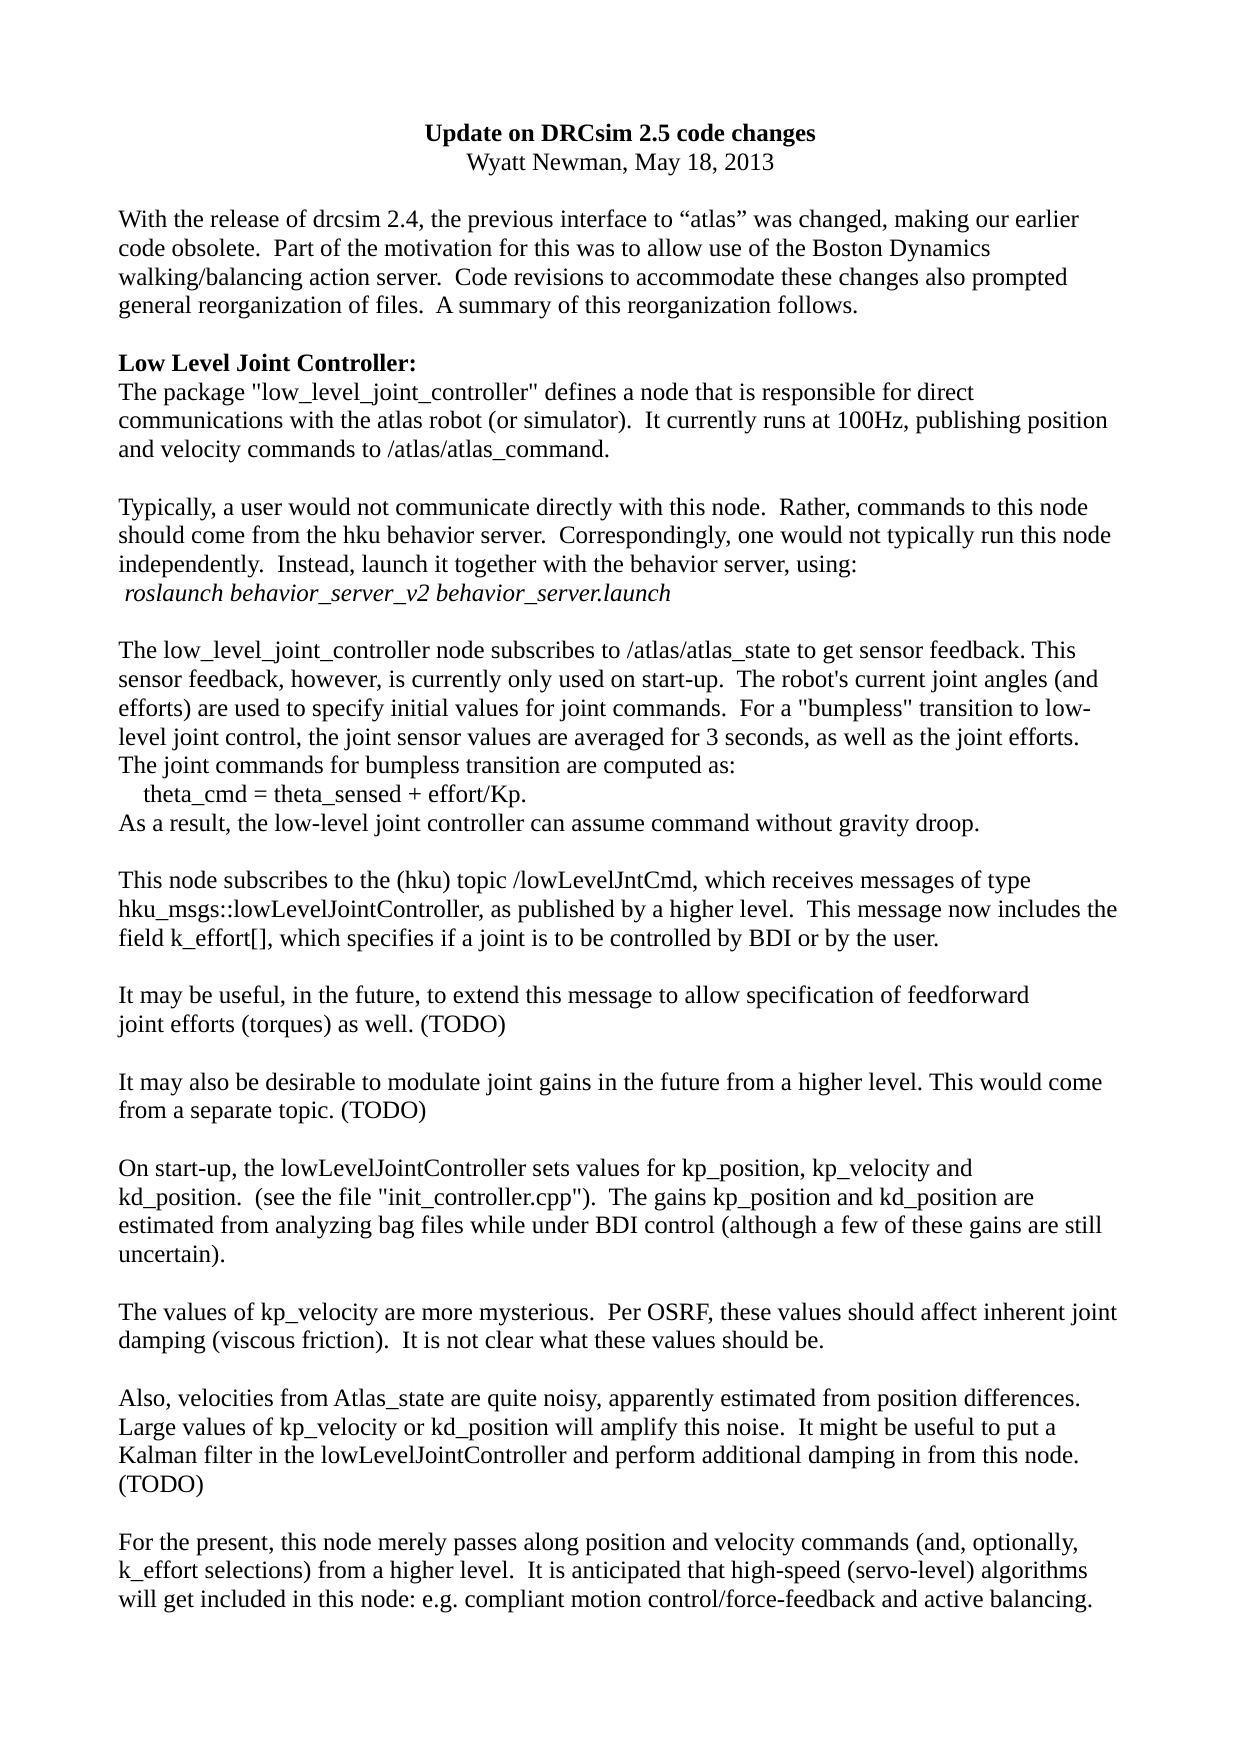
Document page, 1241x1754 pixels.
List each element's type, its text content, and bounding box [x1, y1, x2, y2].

text Low Level Joint Controller: [118, 348, 1122, 377]
text Large values of kp_velocity or kd_position will amplify this noise. It might be useful to put a Kalman filter in the lowLevelJointController and perform additional damping in from this node. (TODO) [118, 1412, 1122, 1498]
text theta_cmd = theta_sensed + effort/Kp. [118, 779, 1122, 808]
text This node subscribes to the (hku) topic /lowLevelJntCmd, which receives messages of type hku_msgs::lowLevelJointController, as published by a higher level. This message now includes the field k_effort[], which specifies if a joint is to be controlled by BDI or by the user. [118, 866, 1122, 952]
text It may also be desirable to modulate joint gains in the future from a higher level. This would come from a separate topic. (TODO) [118, 1067, 1122, 1124]
text Typically, a user would not communicate directly with this node. Rather, commands to this node should come from the hku behavior server. Correspondingly, one would not typically run this node independently. Instead, launch it together with the behavior server, using: [118, 492, 1122, 578]
text As a result, the low-level joint controller can assume command without gravity droop. [118, 808, 1122, 837]
text roslaunch behavior_server_v2 behavior_server.launch [118, 578, 1122, 607]
text joint efforts (torques) as well. (TODO) [118, 1009, 1122, 1038]
text With the release of drcsim 2.4, the previous interface to “atlas” was changed, making our earlier code obsolete. Part of the motivation for this was to allow use of the Boston Dynamics walking/balancing action server. Code revisions to accommodate these changes also prompted general reorganization of files. A summary of this reorganization follows. [118, 204, 1122, 319]
text The low_level_joint_controller node subscribes to /atlas/atlas_state to get sensor feedback. This sensor feedback, however, is currently only used on start-up. The robot's current joint angles (and efforts) are used to specify initial values for joint commands. For a "bumpless" transition to low-level joint control, the joint sensor values are averaged for 3 seconds, as well as the joint efforts. The joint commands for bumpless transition are computed as: [118, 636, 1122, 779]
text The values of kp_velocity are more mysterious. Per OSRF, these values should affect inherent joint damping (viscous friction). It is not clear what these values should be. [118, 1297, 1122, 1354]
text It may be useful, in the future, to extend this message to allow specification of feedforward [118, 981, 1122, 1009]
text Wyatt Newman, May 18, 2013 [118, 147, 1122, 176]
text kd_position. (see the file "init_controller.cpp"). The gains kp_position and kd_position are estimated from analyzing bag files while under BDI control (although a few of these gains are still uncertain). [118, 1182, 1122, 1268]
text Also, velocities from Atlas_state are quite noisy, apparently estimated from position differences. [118, 1383, 1122, 1412]
text Update on DRCsim 2.5 code changes [118, 118, 1122, 147]
text For the present, this node merely passes along position and velocity commands (and, optionally, k_effort selections) from a higher level. It is anticipated that high-speed (servo-level) algorithms will get included in this node: e.g. compliant motion control/force-feedback and active balancing. [118, 1527, 1122, 1613]
text On start-up, the lowLevelJointController sets values for kp_position, kp_velocity and [118, 1153, 1122, 1182]
text The package "low_level_joint_controller" defines a node that is responsible for direct communications with the atlas robot (or simulator). It currently runs at 100Hz, publishing position and velocity commands to /atlas/atlas_command. [118, 377, 1122, 463]
